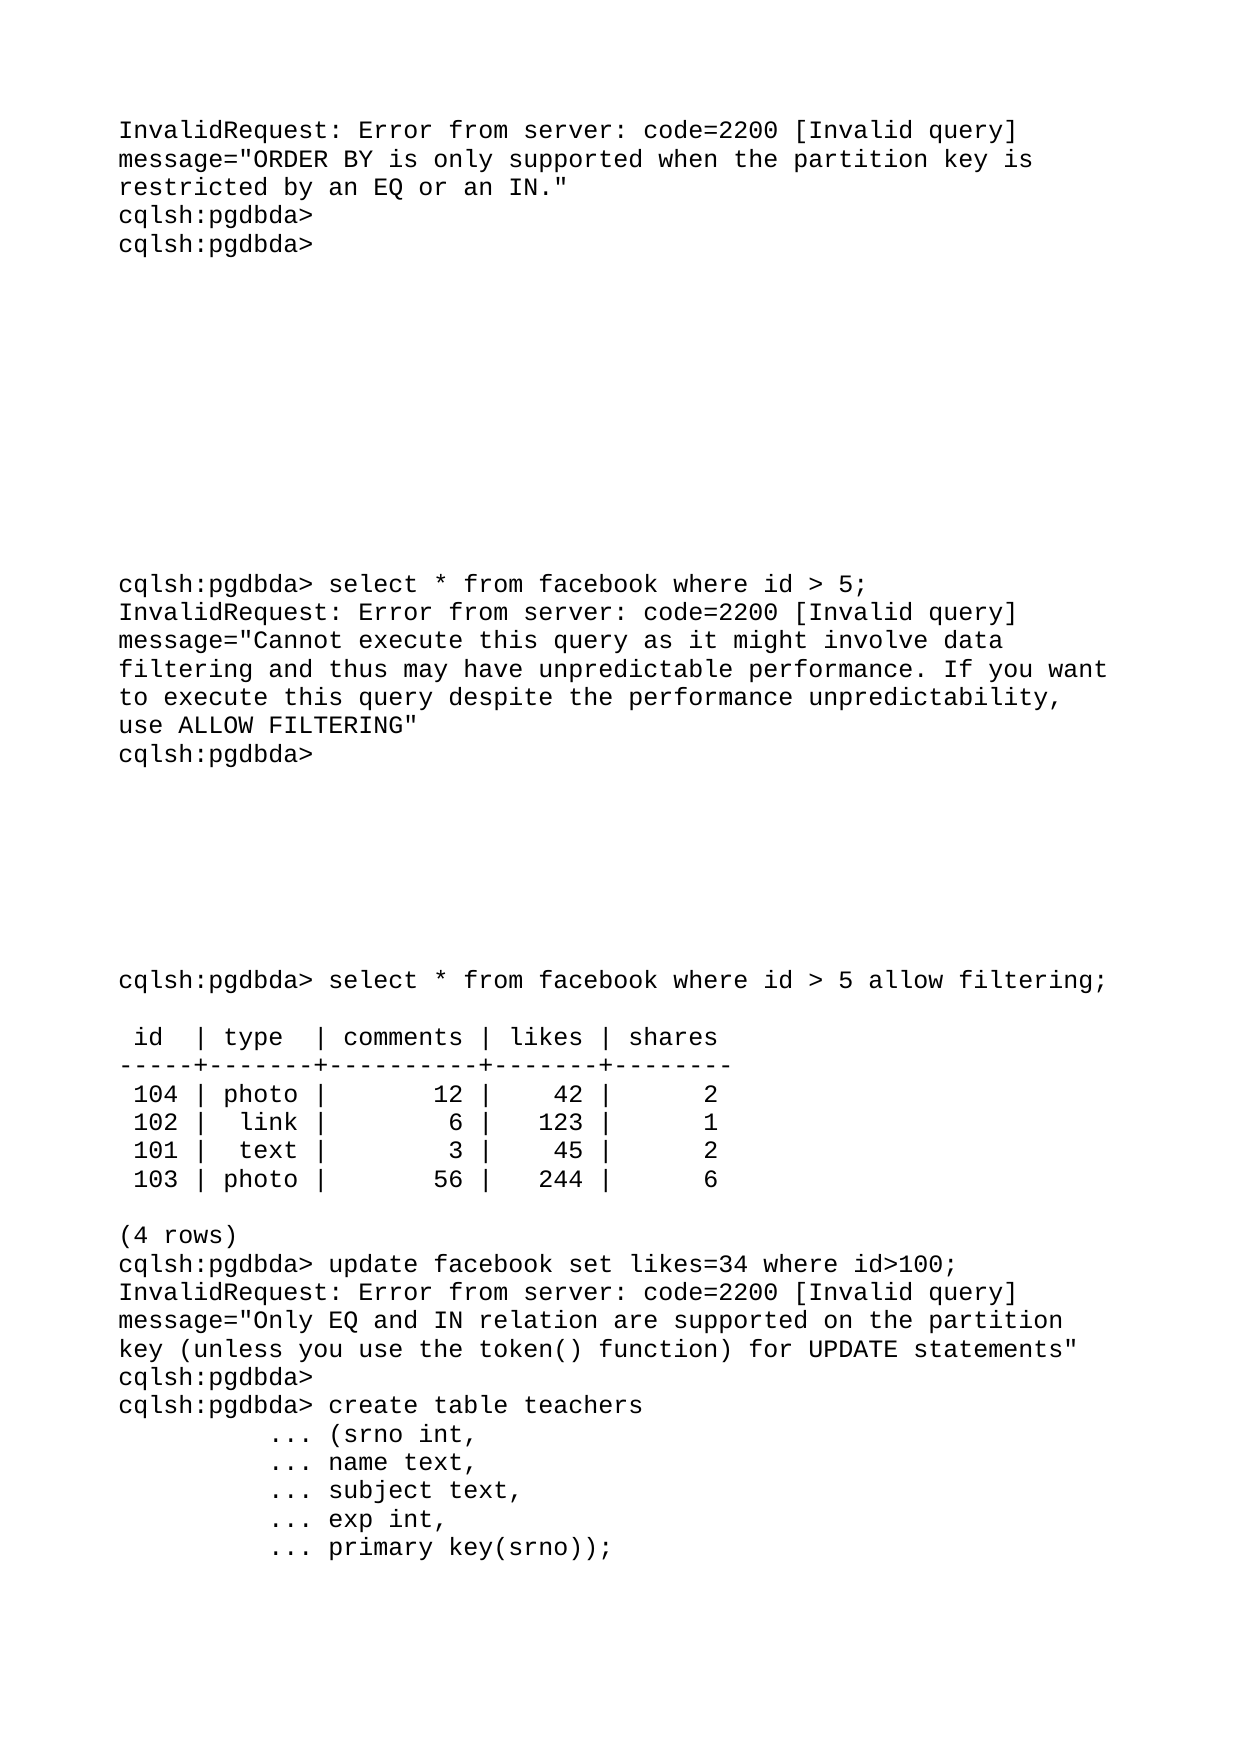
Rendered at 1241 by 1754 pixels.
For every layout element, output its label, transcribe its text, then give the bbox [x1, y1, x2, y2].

text ... name text, [118, 1450, 1122, 1478]
text InvalidRequest: Error from server: code=2200 [Invalid query] message="Cannot execute this query as it might involve data filtering and thus may have unpredictable performance. If you want to execute this query despite the performance unpredictability, use ALLOW FILTERING" [118, 600, 1122, 741]
text id | type | comments | likes | shares [118, 1025, 1122, 1053]
text cqlsh:pgdbda> [118, 231, 1122, 260]
text 104 | photo | 12 | 42 | 2 [118, 1081, 1122, 1110]
text cqlsh:pgdbda> [118, 203, 1122, 231]
text ... exp int, [118, 1506, 1122, 1535]
text 101 | text | 3 | 45 | 2 [118, 1138, 1122, 1166]
text ... (srno int, [118, 1421, 1122, 1450]
text InvalidRequest: Error from server: code=2200 [Invalid query] message="Only EQ and IN relation are supported on the partition key (unless you use the token() function) for UPDATE statements" [118, 1280, 1122, 1365]
text cqlsh:pgdbda> [118, 741, 1122, 770]
text InvalidRequest: Error from server: code=2200 [Invalid query] message="ORDER BY is only supported when the partition key is restricted by an EQ or an IN." [118, 118, 1122, 203]
text -----+-------+----------+-------+-------- [118, 1053, 1122, 1081]
text ... primary key(srno)); [118, 1535, 1122, 1563]
text cqlsh:pgdbda> [118, 1365, 1122, 1393]
text cqlsh:pgdbda> select * from facebook where id > 5; [118, 571, 1122, 600]
text (4 rows) [118, 1223, 1122, 1251]
text ... subject text, [118, 1478, 1122, 1506]
text cqlsh:pgdbda> select * from facebook where id > 5 allow filtering; [118, 968, 1122, 996]
text cqlsh:pgdbda> create table teachers [118, 1393, 1122, 1421]
text 103 | photo | 56 | 244 | 6 [118, 1166, 1122, 1195]
text 102 | link | 6 | 123 | 1 [118, 1110, 1122, 1138]
text cqlsh:pgdbda> update facebook set likes=34 where id>100; [118, 1251, 1122, 1280]
